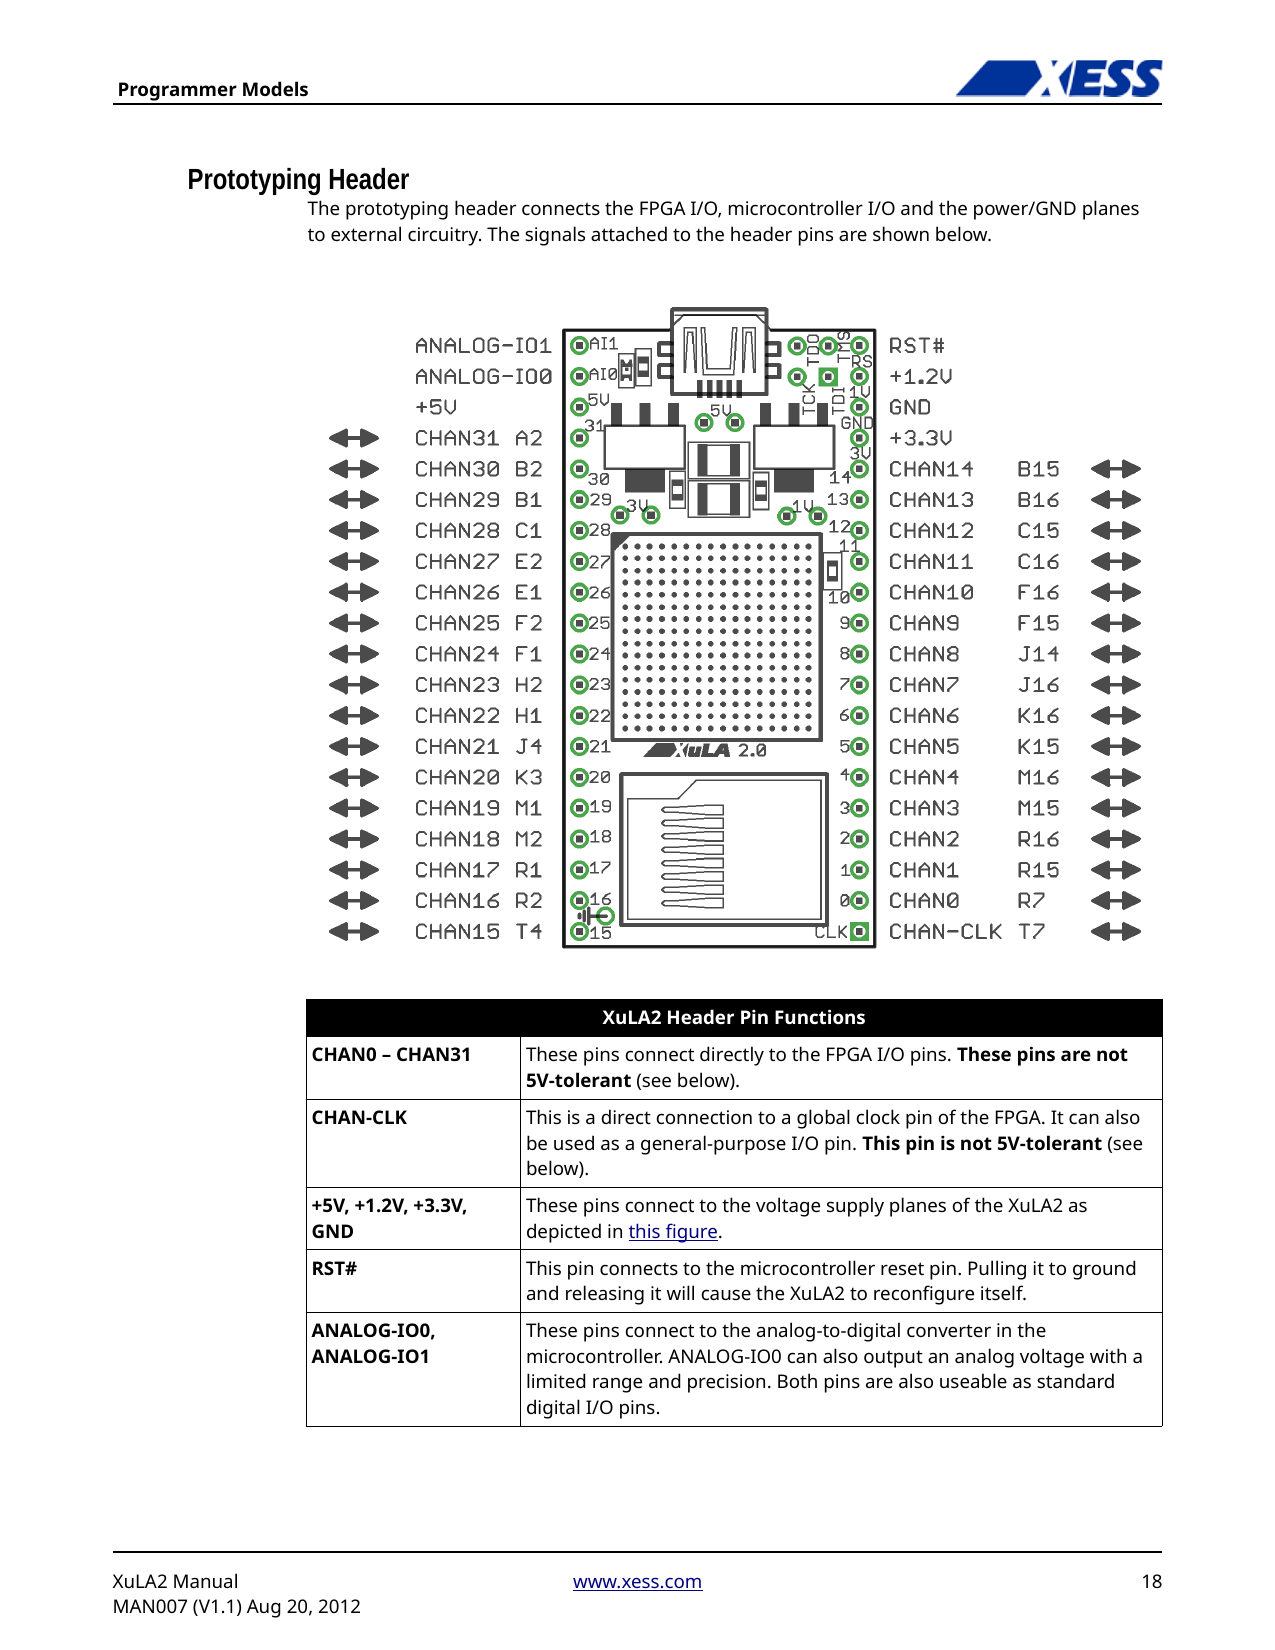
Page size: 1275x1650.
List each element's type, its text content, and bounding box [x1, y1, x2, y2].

text The prototyping header connects the FPGA I/O, microcontroller I/O and the power/GND planes to external circuitry. The signals attached to the header pins are shown below. [307, 195, 1162, 246]
table_cell RST# [307, 1250, 520, 1312]
table_cell These pins connect directly to the FPGA I/O pins. These pins are not 5V-tolerant (see below). [521, 1037, 1162, 1098]
table_cell CHAN0 – CHAN31 [307, 1037, 520, 1098]
picture [308, 271, 1162, 987]
table_cell These pins connect to the analog-to-digital converter in the microcontroller. ANALOG-IO0 can also output an analog voltage with a limited range and precision. Both pins are also useable as standard digital I/O pins. [521, 1313, 1162, 1426]
subtitle Prototyping Header [187, 162, 1162, 195]
table_cell This is a direct connection to a global clock pin of the FPGA. It can also be used as a general-purpose I/O pin. This pin is not 5V-tolerant (see below). [521, 1100, 1162, 1187]
table_header XuLA2 Header Pin Functions [307, 1000, 1162, 1036]
table_cell ANALOG-IO0, ANALOG-IO1 [307, 1313, 520, 1426]
picture [955, 60, 1163, 97]
table_cell +5V, +1.2V, +3.3V, GND [307, 1188, 520, 1249]
table_cell These pins connect to the voltage supply planes of the XuLA2 as depicted in this figure. [521, 1188, 1162, 1249]
table_cell This pin connects to the microcontroller reset pin. Pulling it to ground and releasing it will cause the XuLA2 to reconfigure itself. [521, 1250, 1162, 1312]
table_cell CHAN-CLK [307, 1100, 520, 1187]
